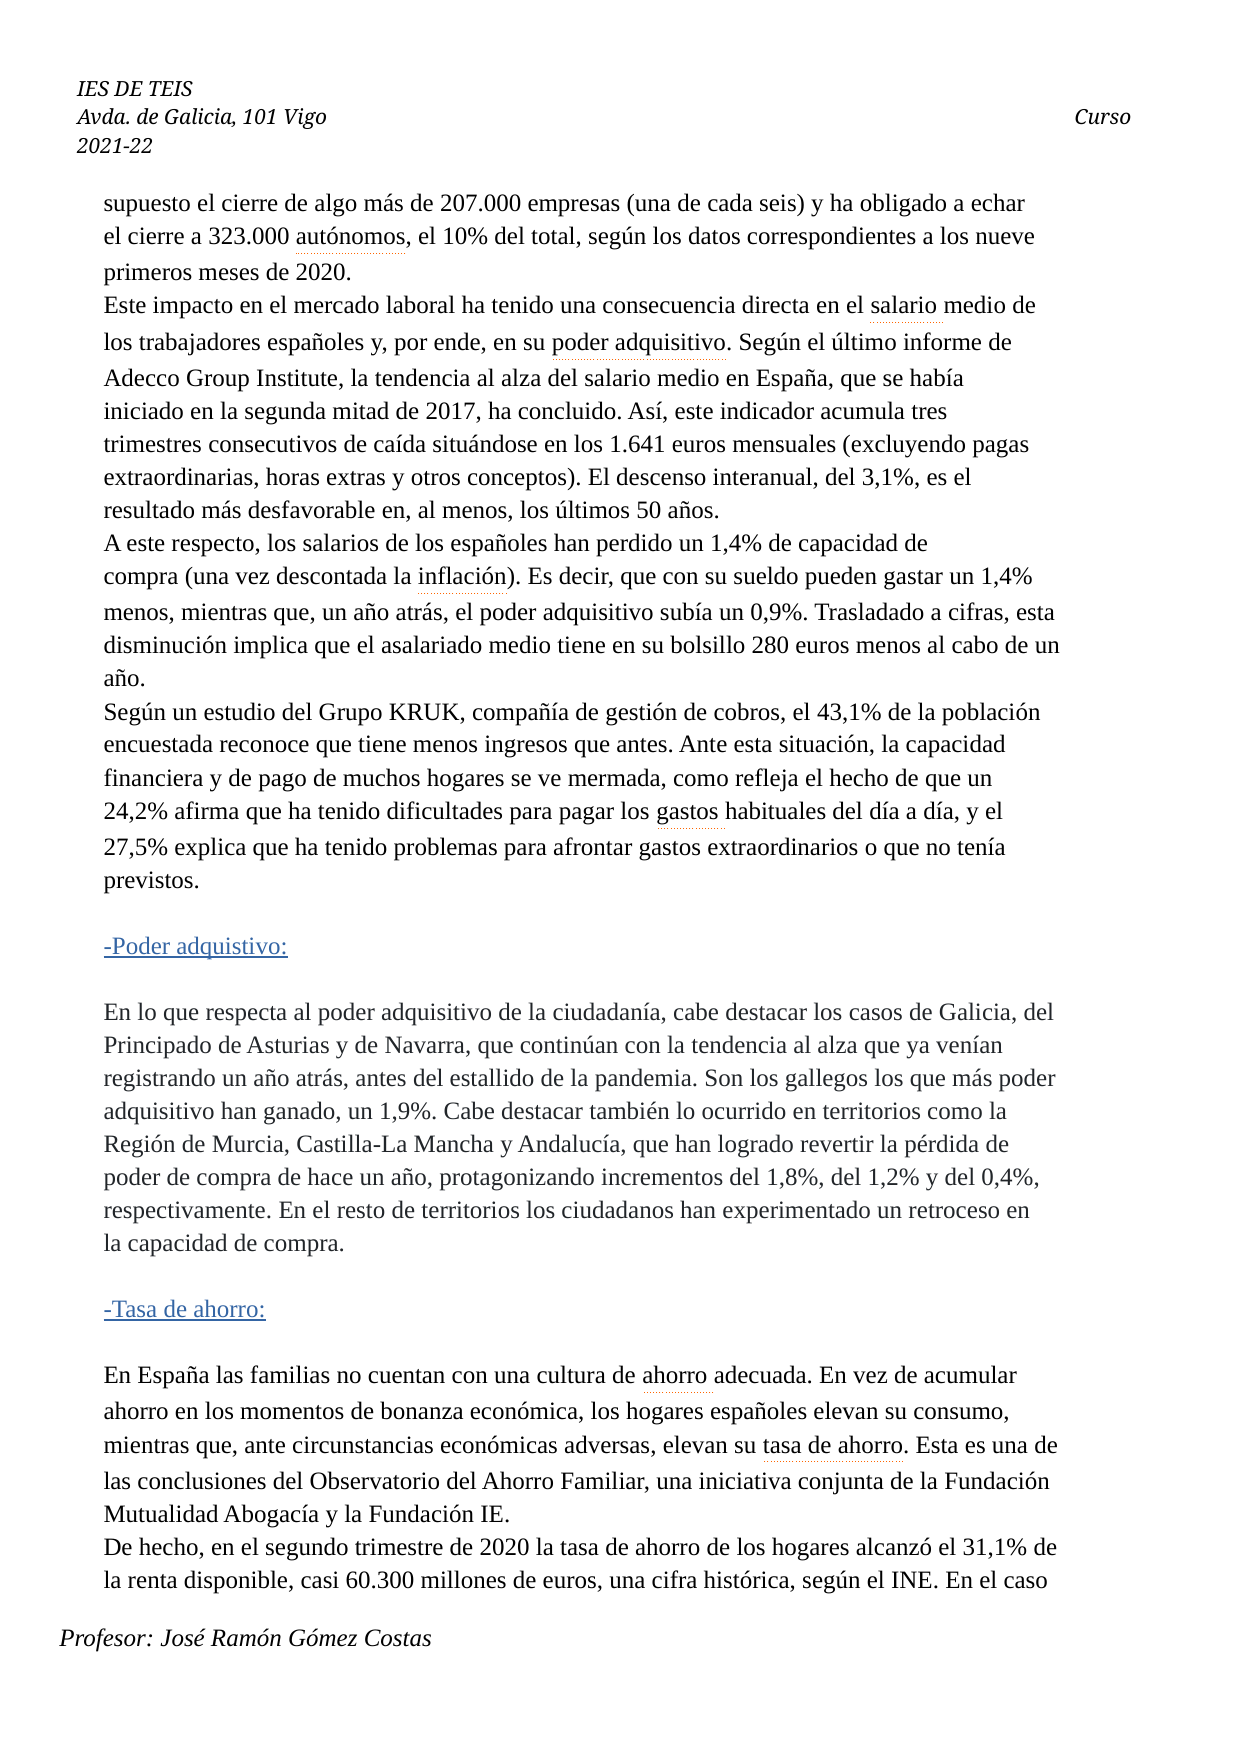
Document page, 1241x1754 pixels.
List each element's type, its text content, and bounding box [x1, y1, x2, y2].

text A este respecto, los salarios de los españoles han perdido un 1,4% de capacidad de compra (una vez descontada la inflación). Es decir, que con su sueldo pueden gastar un 1,4% menos, mientras que, un año atrás, el poder adquisitivo subía un 0,9%. Trasladado a cifras, esta disminución implica que el asalariado medio tiene en su bolsillo 280 euros menos al cabo de un año. [59, 528, 1063, 692]
text De hecho, en el segundo trimestre de 2020 la tasa de ahorro de los hogares alcanzó el 31,1% de la renta disponible, casi 60.300 millones de euros, una cifra histórica, según el INE. En el caso [59, 1532, 1063, 1594]
text Según un estudio del Grupo KRUK, compañía de gestión de cobros, el 43,1% de la población encuestada reconoce que tiene menos ingresos que antes. Ante esta situación, la capacidad financiera y de pago de muchos hogares se ve mermada, como refleja el hecho de que un 24,2% afirma que ha tenido dificultades para pagar los gastos habituales del día a día, y el 27,5% explica que ha tenido problemas para afrontar gastos extraordinarios o que no tenía previstos. [59, 697, 1063, 894]
text supuesto el cierre de algo más de 207.000 empresas (una de cada seis) y ha obligado a echar el cierre a 323.000 autónomos, el 10% del total, según los datos correspondientes a los nueve primeros meses de 2020. [59, 188, 1063, 286]
text En España las familias no cuentan con una cultura de ahorro adecuada. En vez de acumular ahorro en los momentos de bonanza económica, los hogares españoles elevan su consumo, mientras que, ante circunstancias económicas adversas, elevan su tasa de ahorro. Esta es una de las conclusiones del Observatorio del Ahorro Familiar, una iniciativa conjunta de la Fundación Mutualidad Abogacía y la Fundación IE. [59, 1360, 1063, 1528]
text En lo que respecta al poder adquisitivo de la ciudadanía, cabe destacar los casos de Galicia, del Principado de Asturias y de Navarra, que continúan con la tendencia al alza que ya venían registrando un año atrás, antes del estallido de la pandemia. Son los gallegos los que más poder adquisitivo han ganado, un 1,9%. Cabe destacar también lo ocurrido en territorios como la Región de Murcia, Castilla-La Mancha y Andalucía, que han logrado revertir la pérdida de poder de compra de hace un año, protagonizando incrementos del 1,8%, del 1,2% y del 0,4%, respectivamente. En el resto de territorios los ciudadanos han experimentado un retroceso en la capacidad de compra. [59, 997, 1063, 1257]
text -Tasa de ahorro: [59, 1294, 1063, 1323]
text Este impacto en el mercado laboral ha tenido una consecuencia directa en el salario medio de los trabajadores españoles y, por ende, en su poder adquisitivo. Según el último informe de Adecco Group Institute, la tendencia al alza del salario medio en España, que se había iniciado en la segunda mitad de 2017, ha concluido. Así, este indicador acumula tres trimestres consecutivos de caída situándose en los 1.641 euros mensuales (excluyendo pagas extraordinarias, horas extras y otros conceptos). El descenso interanual, del 3,1%, es el resultado más desfavorable en, al menos, los últimos 50 años. [59, 290, 1063, 524]
text -Poder adquistivo: [59, 931, 1063, 960]
